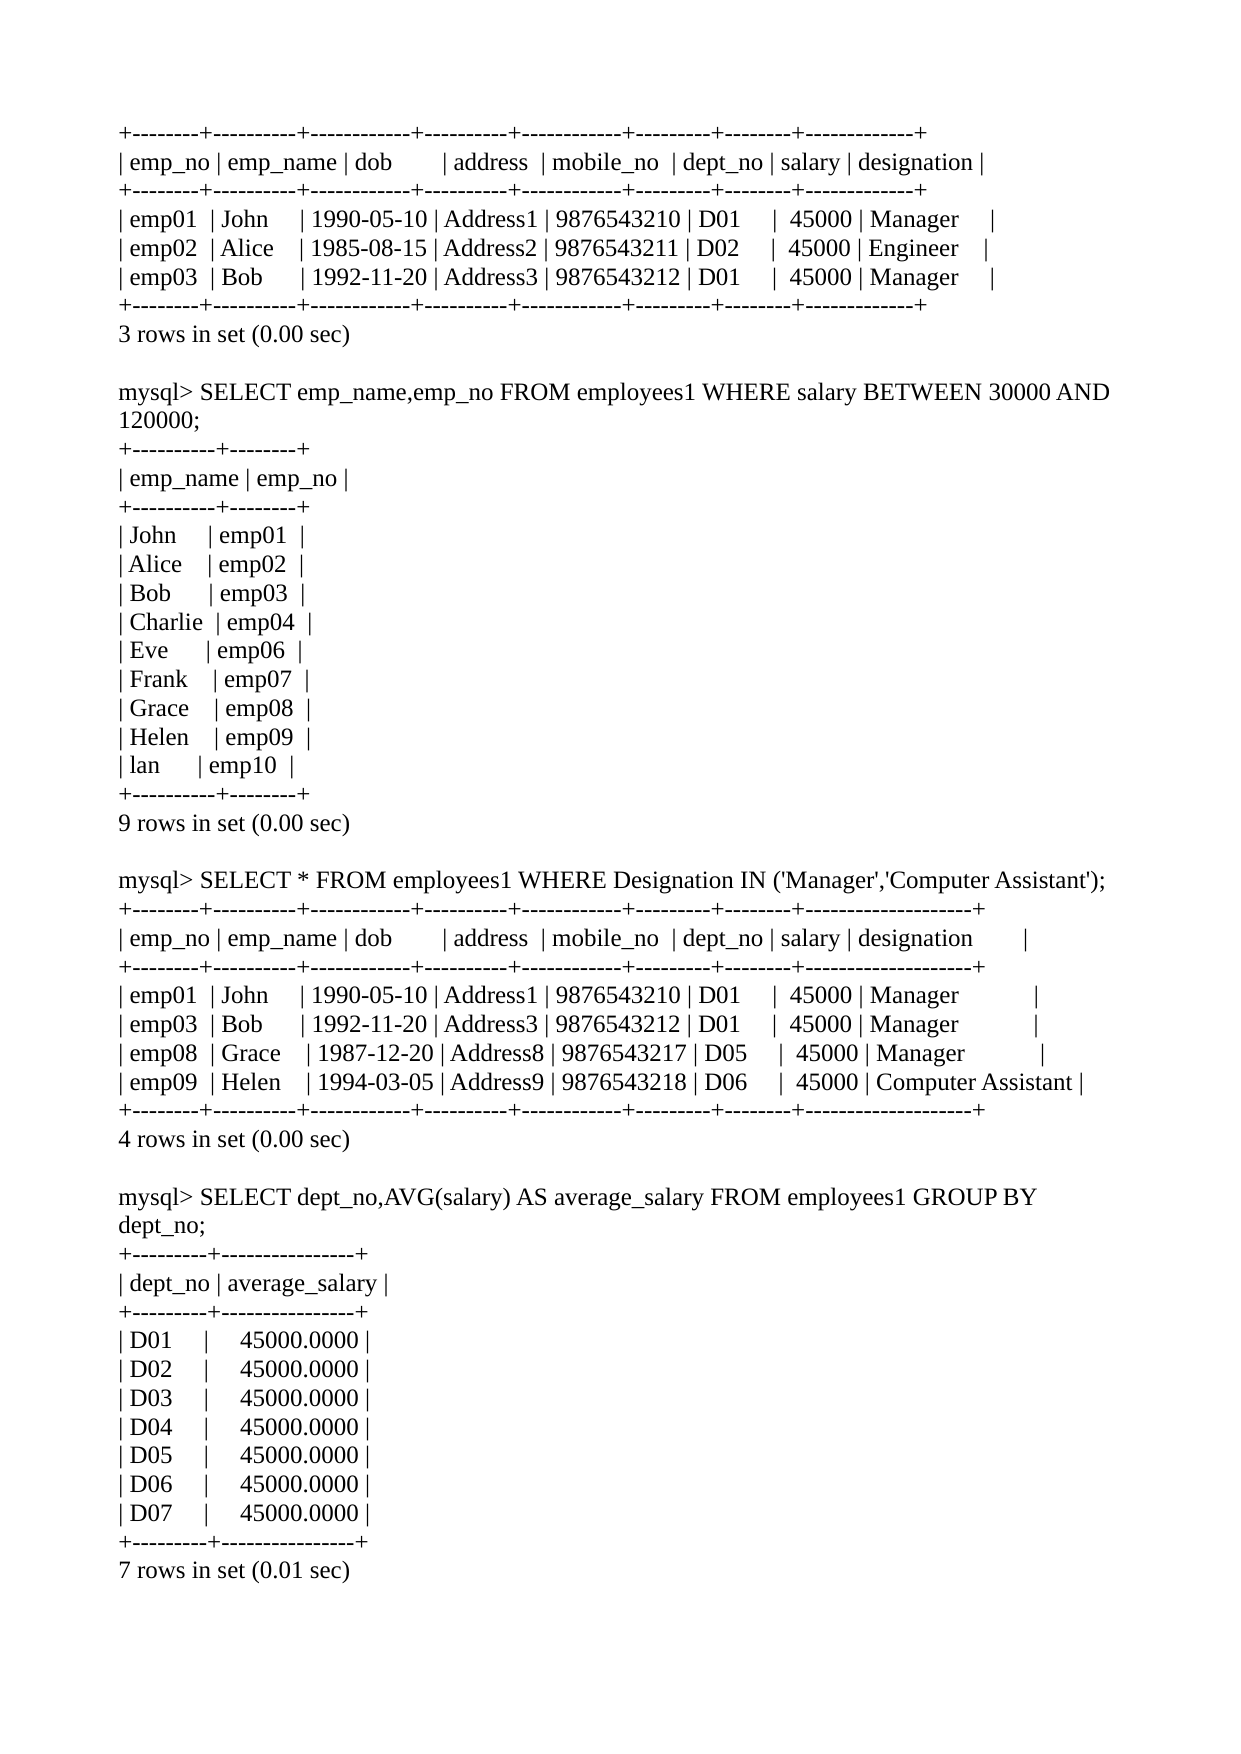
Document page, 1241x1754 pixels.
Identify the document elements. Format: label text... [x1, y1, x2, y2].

text | emp_name | emp_no | [118, 463, 1122, 492]
text | D01 | 45000.0000 | [118, 1326, 1122, 1354]
text | D02 | 45000.0000 | [118, 1354, 1122, 1383]
text 9 rows in set (0.00 sec) [118, 808, 1122, 837]
text mysql> SELECT dept_no,AVG(salary) AS average_salary FROM employees1 GROUP BY dept_no; [118, 1182, 1122, 1239]
text | Frank | emp07 | [118, 664, 1122, 693]
text +--------+----------+------------+----------+------------+---------+--------+--------------------+ [118, 952, 1122, 981]
text mysql> SELECT * FROM employees1 WHERE Designation IN ('Manager','Computer Assistant'); [118, 866, 1122, 894]
text | dept_no | average_salary | [118, 1268, 1122, 1297]
text | emp02 | Alice | 1985-08-15 | Address2 | 9876543211 | D02 | 45000 | Engineer | [118, 233, 1122, 262]
text | D04 | 45000.0000 | [118, 1412, 1122, 1441]
text | John | emp01 | [118, 521, 1122, 549]
text +----------+--------+ [118, 434, 1122, 463]
text | D06 | 45000.0000 | [118, 1469, 1122, 1498]
text +--------+----------+------------+----------+------------+---------+--------+--------------------+ [118, 1096, 1122, 1124]
text | Bob | emp03 | [118, 578, 1122, 607]
text +----------+--------+ [118, 492, 1122, 521]
text 3 rows in set (0.00 sec) [118, 319, 1122, 348]
text | Grace | emp08 | [118, 693, 1122, 722]
text 4 rows in set (0.00 sec) [118, 1124, 1122, 1153]
text | Alice | emp02 | [118, 549, 1122, 578]
text +--------+----------+------------+----------+------------+---------+--------+--------------------+ [118, 894, 1122, 923]
text | Helen | emp09 | [118, 722, 1122, 751]
text | D05 | 45000.0000 | [118, 1441, 1122, 1469]
text +--------+----------+------------+----------+------------+---------+--------+-------------+ [118, 176, 1122, 204]
text +---------+----------------+ [118, 1297, 1122, 1326]
text +--------+----------+------------+----------+------------+---------+--------+-------------+ [118, 291, 1122, 319]
text +--------+----------+------------+----------+------------+---------+--------+-------------+ [118, 118, 1122, 147]
text | emp_no | emp_name | dob | address | mobile_no | dept_no | salary | designation | [118, 147, 1122, 176]
text mysql> SELECT emp_name,emp_no FROM employees1 WHERE salary BETWEEN 30000 AND 120000; [118, 377, 1122, 434]
text +---------+----------------+ [118, 1239, 1122, 1268]
text | emp_no | emp_name | dob | address | mobile_no | dept_no | salary | designation | [118, 923, 1122, 952]
text +----------+--------+ [118, 779, 1122, 808]
text | lan | emp10 | [118, 751, 1122, 779]
text | D03 | 45000.0000 | [118, 1383, 1122, 1412]
text | Charlie | emp04 | [118, 607, 1122, 636]
text | Eve | emp06 | [118, 636, 1122, 664]
text +---------+----------------+ [118, 1527, 1122, 1556]
text | emp08 | Grace | 1987-12-20 | Address8 | 9876543217 | D05 | 45000 | Manager | [118, 1038, 1122, 1067]
text | emp03 | Bob | 1992-11-20 | Address3 | 9876543212 | D01 | 45000 | Manager | [118, 262, 1122, 291]
text | emp01 | John | 1990-05-10 | Address1 | 9876543210 | D01 | 45000 | Manager | [118, 204, 1122, 233]
text | D07 | 45000.0000 | [118, 1498, 1122, 1527]
text 7 rows in set (0.01 sec) [118, 1556, 1122, 1584]
text | emp03 | Bob | 1992-11-20 | Address3 | 9876543212 | D01 | 45000 | Manager | [118, 1009, 1122, 1038]
text | emp01 | John | 1990-05-10 | Address1 | 9876543210 | D01 | 45000 | Manager | [118, 981, 1122, 1009]
text | emp09 | Helen | 1994-03-05 | Address9 | 9876543218 | D06 | 45000 | Computer Assistant | [118, 1067, 1122, 1096]
